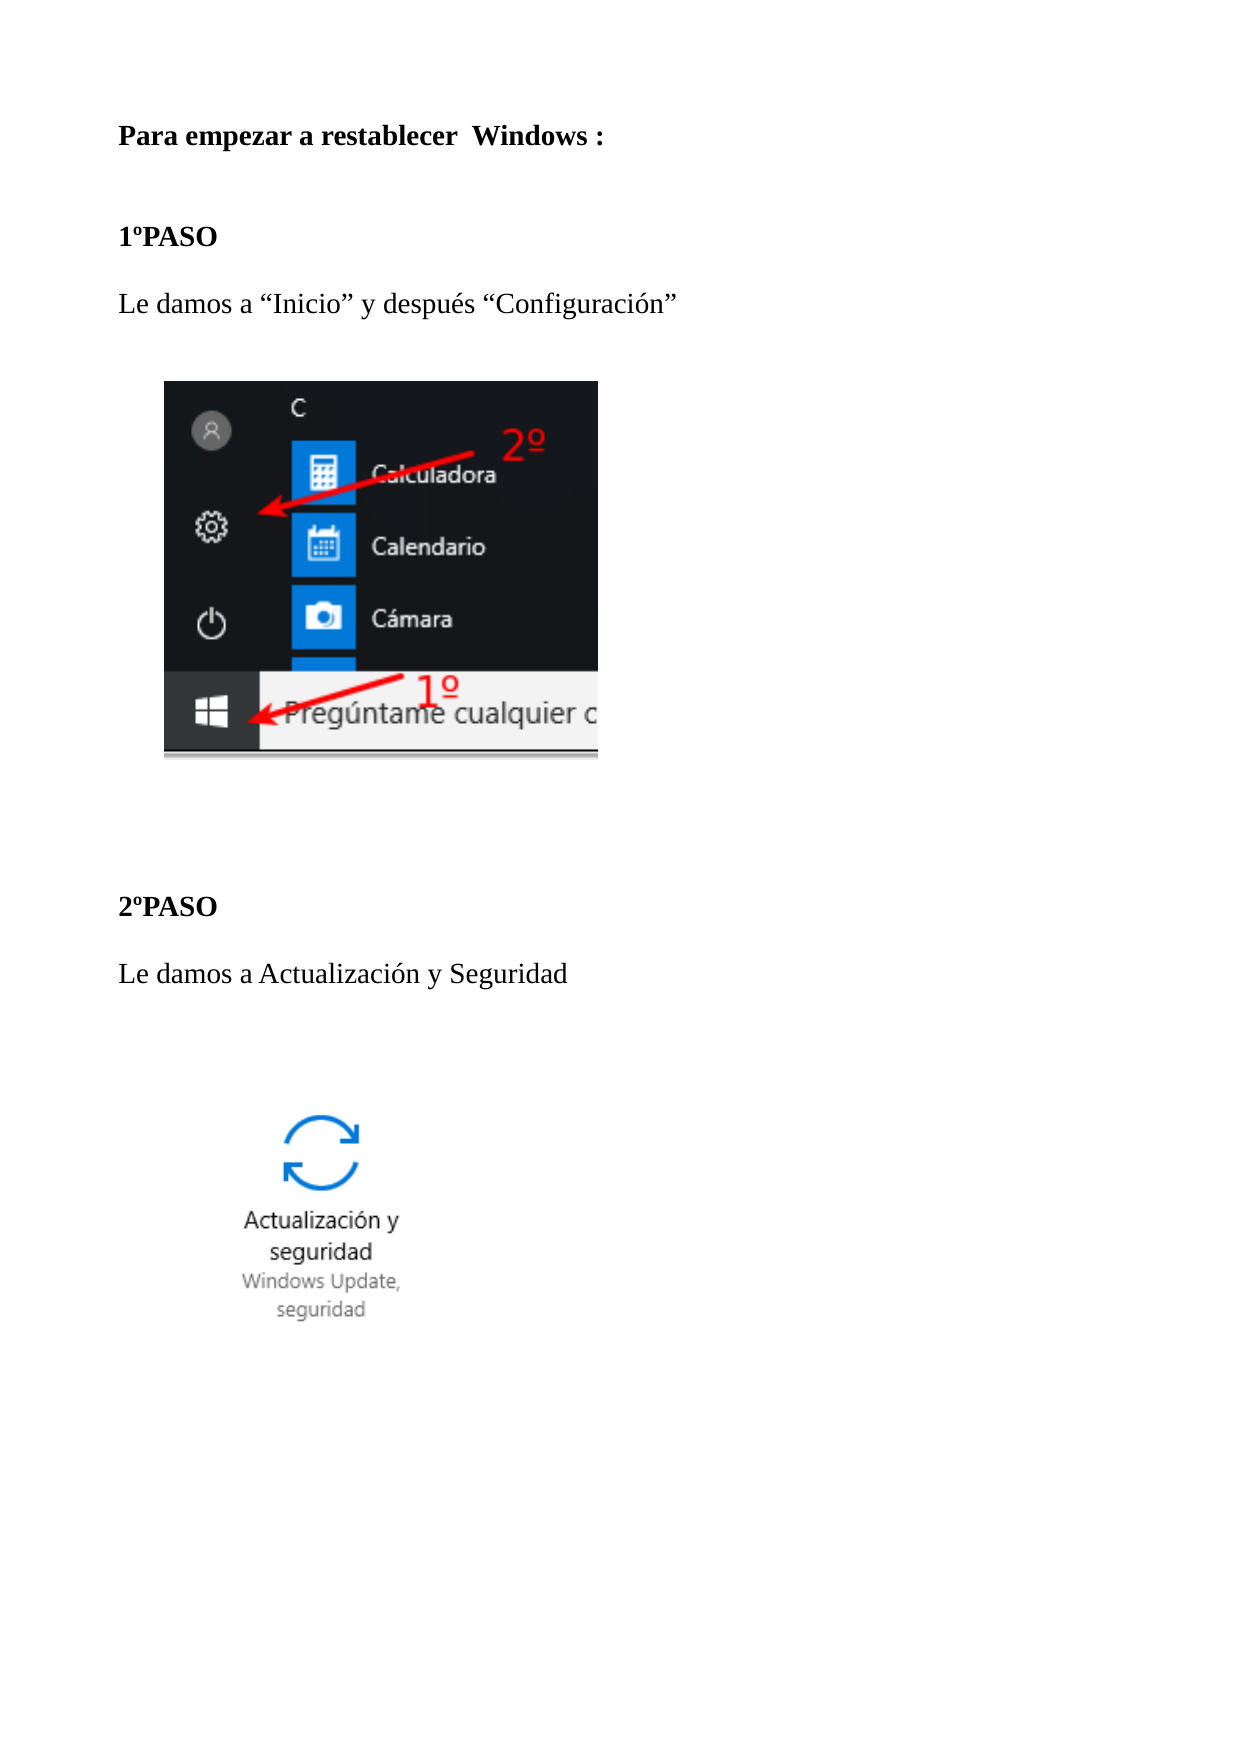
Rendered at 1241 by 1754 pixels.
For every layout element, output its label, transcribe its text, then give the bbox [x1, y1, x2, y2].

text Para empezar a restablecer Windows : [118, 118, 1122, 152]
picture [164, 381, 598, 760]
text Le damos a “Inicio” y después “Configuración” [118, 286, 1122, 319]
text Le damos a Actualización y Seguridad [118, 957, 1122, 990]
text 1ºPASO [118, 219, 1122, 252]
picture [193, 1074, 458, 1389]
text 2ºPASO [118, 889, 1122, 923]
